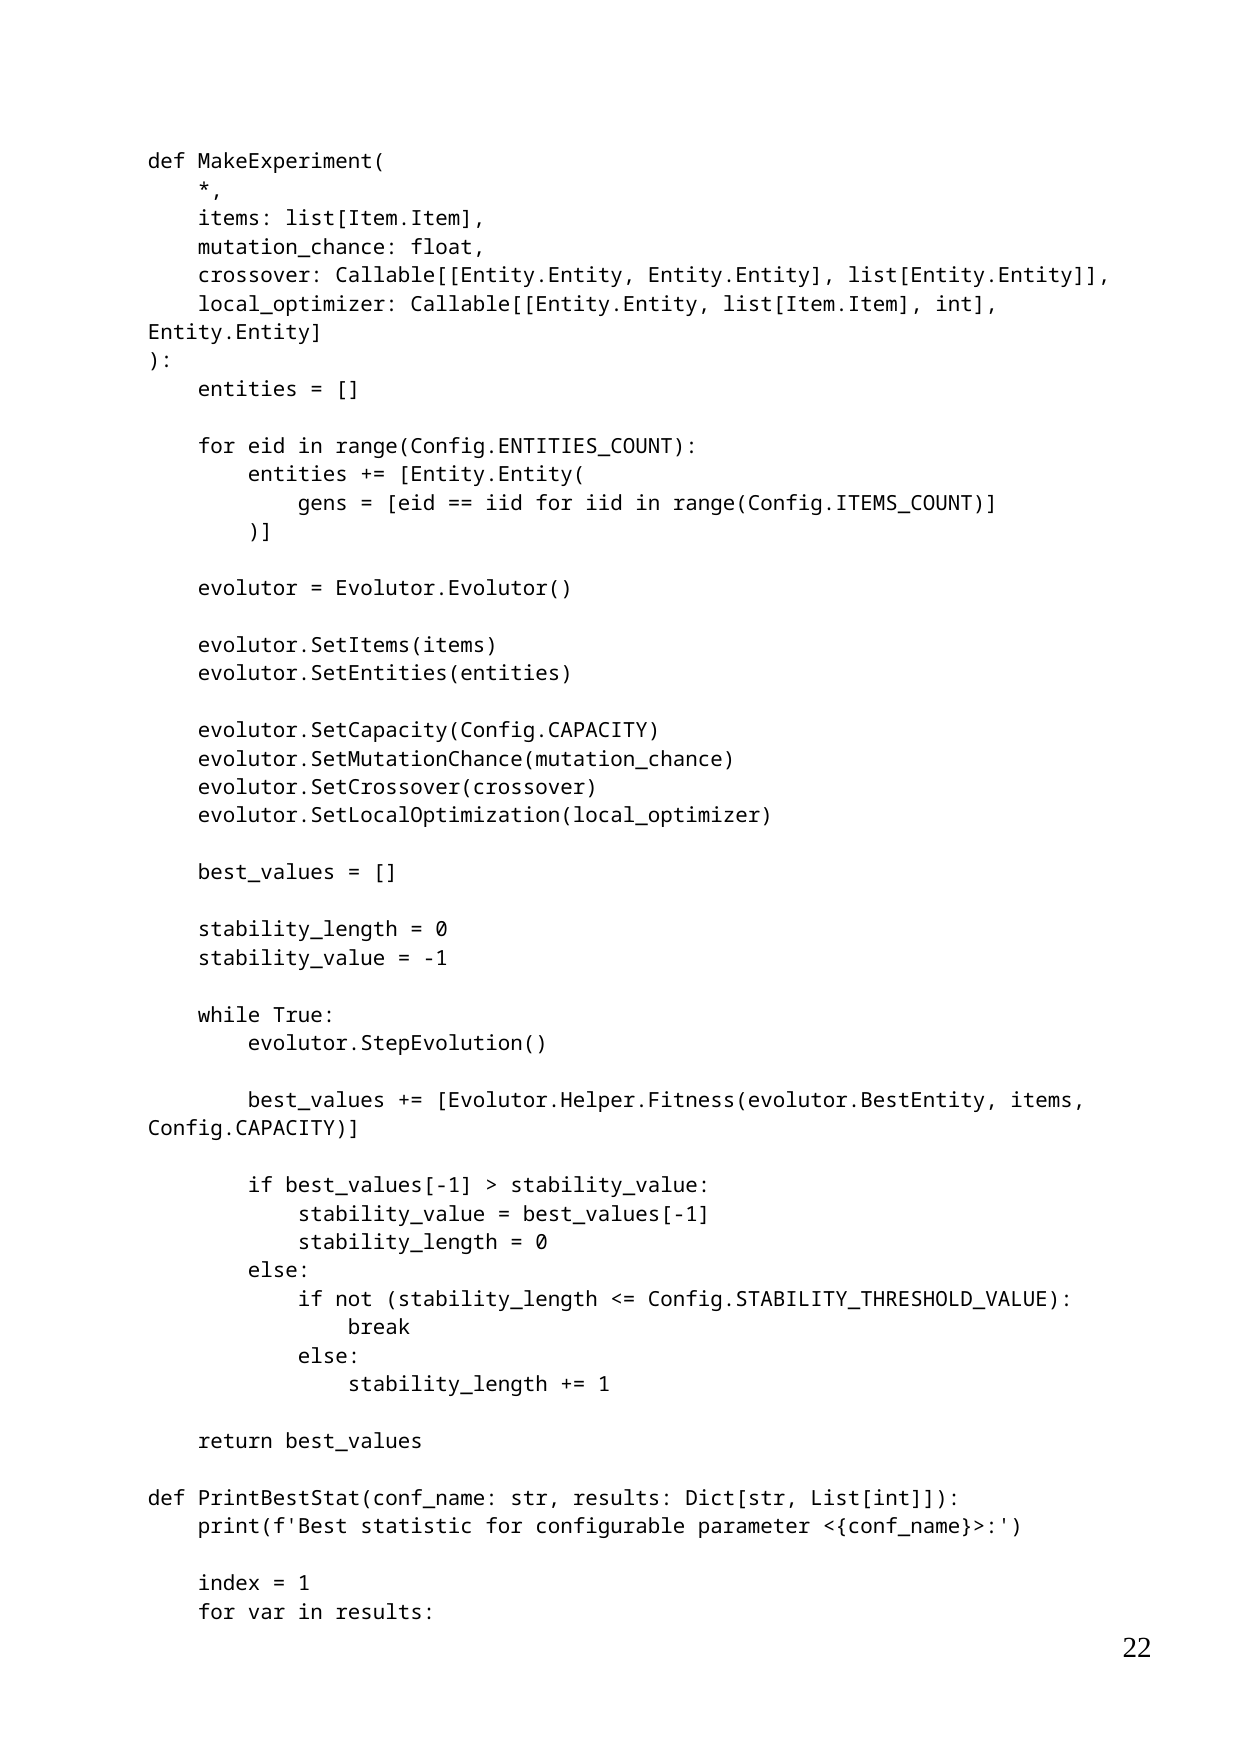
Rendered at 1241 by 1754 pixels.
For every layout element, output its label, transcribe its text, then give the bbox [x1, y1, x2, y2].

text def PrintBestStat(conf_name: str, results: Dict[str, List[int]]): [148, 1483, 1152, 1512]
text evolutor.StepEvolution() [148, 1028, 1152, 1057]
text else: [148, 1256, 1152, 1284]
text local_optimizer: Callable[[Entity.Entity, list[Item.Item], int], Entity.Entity] [148, 289, 1152, 346]
text else: [148, 1341, 1152, 1369]
text for eid in range(Config.ENTITIES_COUNT): [148, 431, 1152, 459]
text while True: [148, 1000, 1152, 1028]
text best_values += [Evolutor.Helper.Fitness(evolutor.BestEntity, items, Config.CAPACITY)] [148, 1085, 1152, 1142]
text entities = [] [148, 374, 1152, 402]
text stability_length = 0 [148, 1227, 1152, 1256]
text return best_values [148, 1426, 1152, 1455]
text stability_value = -1 [148, 943, 1152, 971]
text best_values = [] [148, 857, 1152, 886]
text stability_length += 1 [148, 1369, 1152, 1398]
text *, [148, 175, 1152, 203]
text evolutor.SetCapacity(Config.CAPACITY) [148, 715, 1152, 744]
text stability_length = 0 [148, 914, 1152, 943]
text print(f'Best statistic for configurable parameter <{conf_name}>:') [148, 1512, 1152, 1540]
text items: list[Item.Item], [148, 203, 1152, 232]
text evolutor.SetMutationChance(mutation_chance) [148, 744, 1152, 772]
text crossover: Callable[[Entity.Entity, Entity.Entity], list[Entity.Entity]], [148, 260, 1152, 289]
text evolutor.SetLocalOptimization(local_optimizer) [148, 801, 1152, 829]
text if not (stability_length <= Config.STABILITY_THRESHOLD_VALUE): [148, 1284, 1152, 1312]
text evolutor.SetCrossover(crossover) [148, 772, 1152, 801]
text gens = [eid == iid for iid in range(Config.ITEMS_COUNT)] [148, 488, 1152, 516]
text evolutor = Evolutor.Evolutor() [148, 573, 1152, 602]
text evolutor.SetItems(items) [148, 630, 1152, 658]
text entities += [Entity.Entity( [148, 459, 1152, 488]
text mutation_chance: float, [148, 232, 1152, 260]
text ): [148, 346, 1152, 374]
text stability_value = best_values[-1] [148, 1199, 1152, 1227]
text def MakeExperiment( [148, 147, 1152, 175]
text for var in results: [148, 1597, 1152, 1625]
text break [148, 1312, 1152, 1341]
text )] [148, 516, 1152, 545]
text if best_values[-1] > stability_value: [148, 1170, 1152, 1199]
text evolutor.SetEntities(entities) [148, 658, 1152, 687]
text index = 1 [148, 1568, 1152, 1597]
